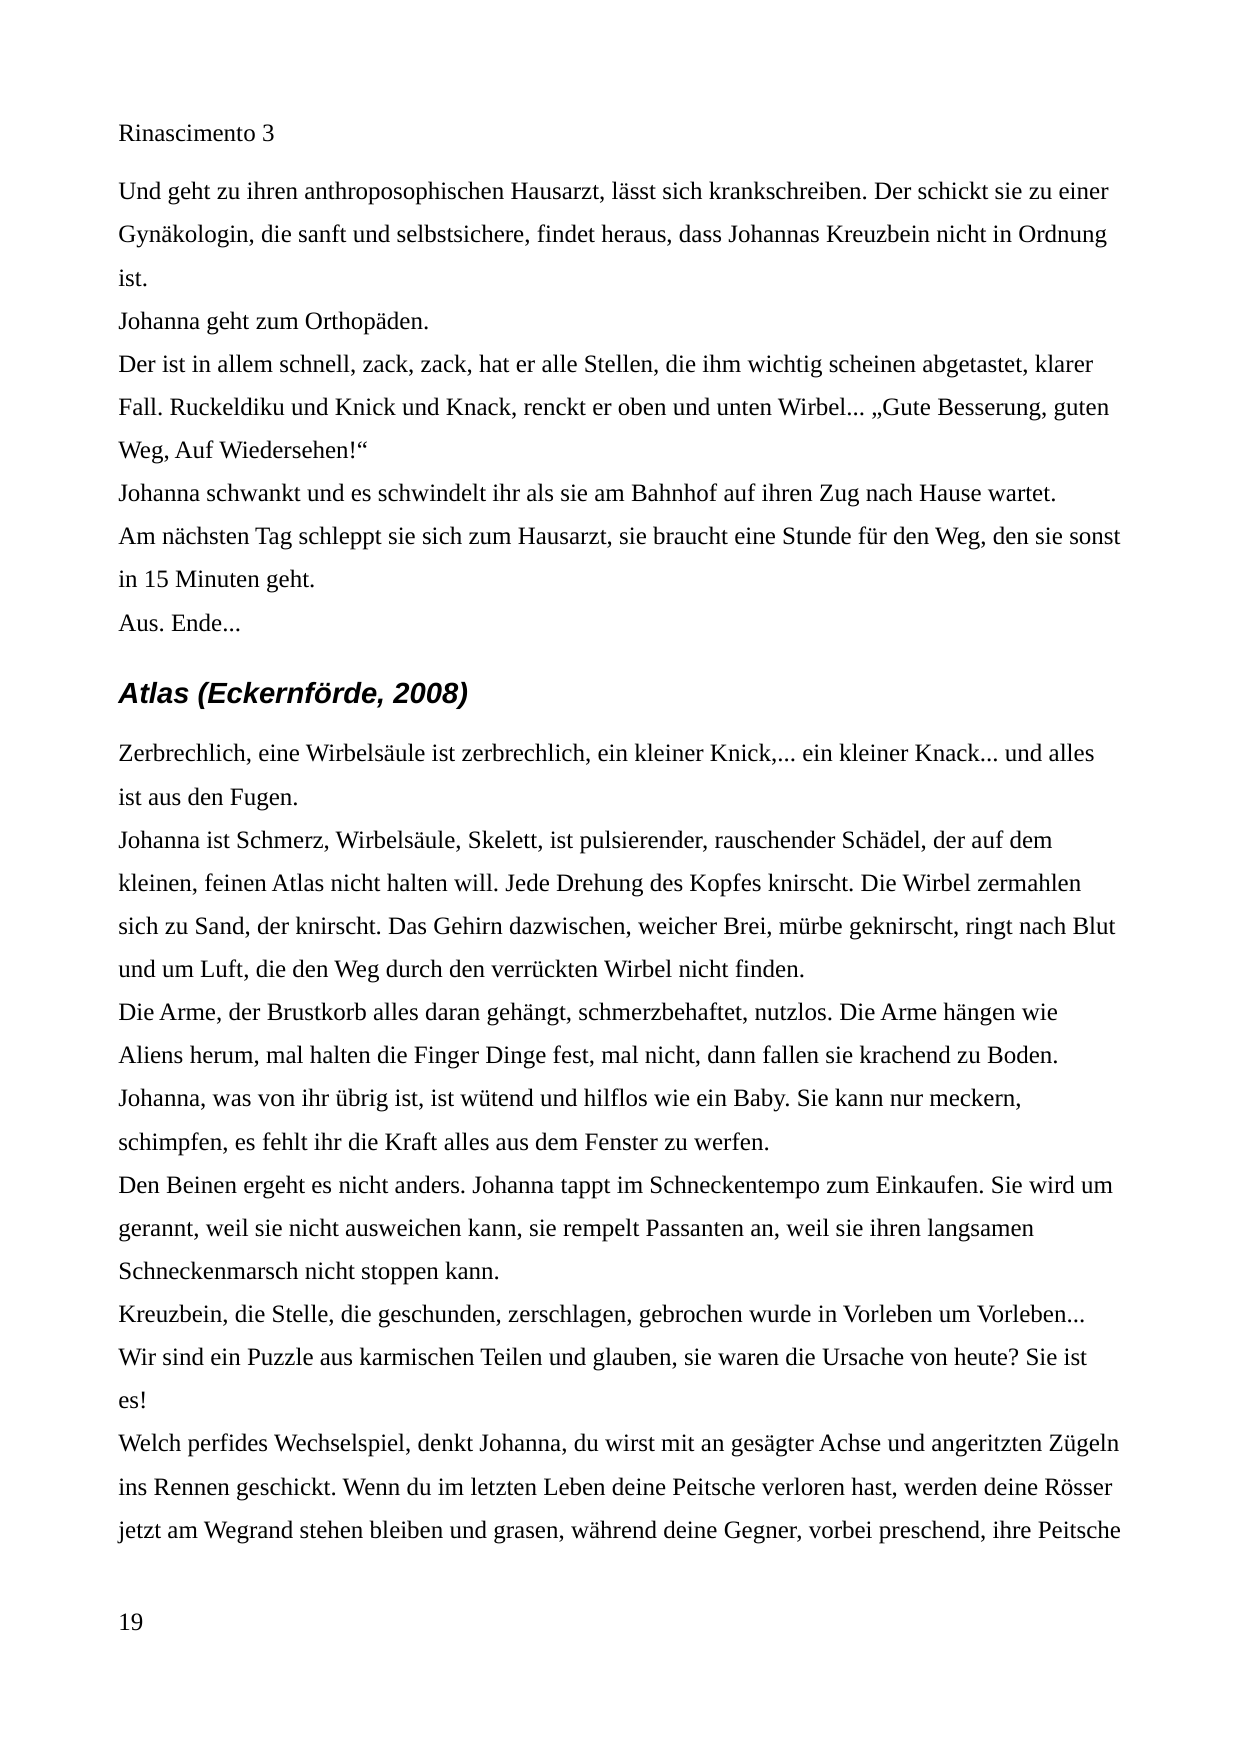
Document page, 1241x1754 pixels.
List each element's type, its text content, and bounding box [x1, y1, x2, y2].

text Kreuzbein, die Stelle, die geschunden, zerschlagen, gebrochen wurde in Vorleben um Vorleben... [118, 1299, 1122, 1328]
text Welch perfides Wechselspiel, denkt Johanna, du wirst mit an gesägter Achse und angeritzten Zügeln ins Rennen geschickt. Wenn du im letzten Leben deine Peitsche verloren hast, werden deine Rösser jetzt am Wegrand stehen bleiben und grasen, während deine Gegner, vorbei preschend, ihre Peitsche [118, 1428, 1122, 1543]
text Die Arme, der Brustkorb alles daran gehängt, schmerzbehaftet, nutzlos. Die Arme hängen wie Aliens herum, mal halten die Finger Dinge fest, mal nicht, dann fallen sie krachend zu Boden. Johanna, was von ihr übrig ist, ist wütend und hilflos wie ein Baby. Sie kann nur meckern, schimpfen, es fehlt ihr die Kraft alles aus dem Fenster zu werfen. [118, 997, 1122, 1155]
text Johanna schwankt und es schwindelt ihr als sie am Bahnhof auf ihren Zug nach Hause wartet. [118, 478, 1122, 507]
subtitle Atlas (Eckernförde, 2008) [118, 676, 1122, 709]
text Zerbrechlich, eine Wirbelsäule ist zerbrechlich, ein kleiner Knick,... ein kleiner Knack... und alles ist aus den Fugen. [118, 738, 1122, 810]
text Der ist in allem schnell, zack, zack, hat er alle Stellen, die ihm wichtig scheinen abgetastet, klarer Fall. Ruckeldiku und Knick und Knack, renckt er oben und unten Wirbel... „Gute Besserung, guten Weg, Auf Wiedersehen!“ [118, 349, 1122, 464]
text Aus. Ende... [118, 608, 1122, 636]
text Wir sind ein Puzzle aus karmischen Teilen und glauben, sie waren die Ursache von heute? Sie ist es! [118, 1342, 1122, 1414]
text Und geht zu ihren anthroposophischen Hausarzt, lässt sich krankschreiben. Der schickt sie zu einer Gynäkologin, die sanft und selbstsichere, findet heraus, dass Johannas Kreuzbein nicht in Ordnung ist. [118, 176, 1122, 291]
text Johanna geht zum Orthopäden. [118, 306, 1122, 334]
text Den Beinen ergeht es nicht anders. Johanna tappt im Schneckentempo zum Einkaufen. Sie wird um gerannt, weil sie nicht ausweichen kann, sie rempelt Passanten an, weil sie ihren langsamen Schneckenmarsch nicht stoppen kann. [118, 1170, 1122, 1285]
text Am nächsten Tag schleppt sie sich zum Hausarzt, sie braucht eine Stunde für den Weg, den sie sonst in 15 Minuten geht. [118, 521, 1122, 593]
text Johanna ist Schmerz, Wirbelsäule, Skelett, ist pulsierender, rauschender Schädel, der auf dem kleinen, feinen Atlas nicht halten will. Jede Drehung des Kopfes knirscht. Die Wirbel zermahlen sich zu Sand, der knirscht. Das Gehirn dazwischen, weicher Brei, mürbe geknirscht, ringt nach Blut und um Luft, die den Weg durch den verrückten Wirbel nicht finden. [118, 825, 1122, 983]
